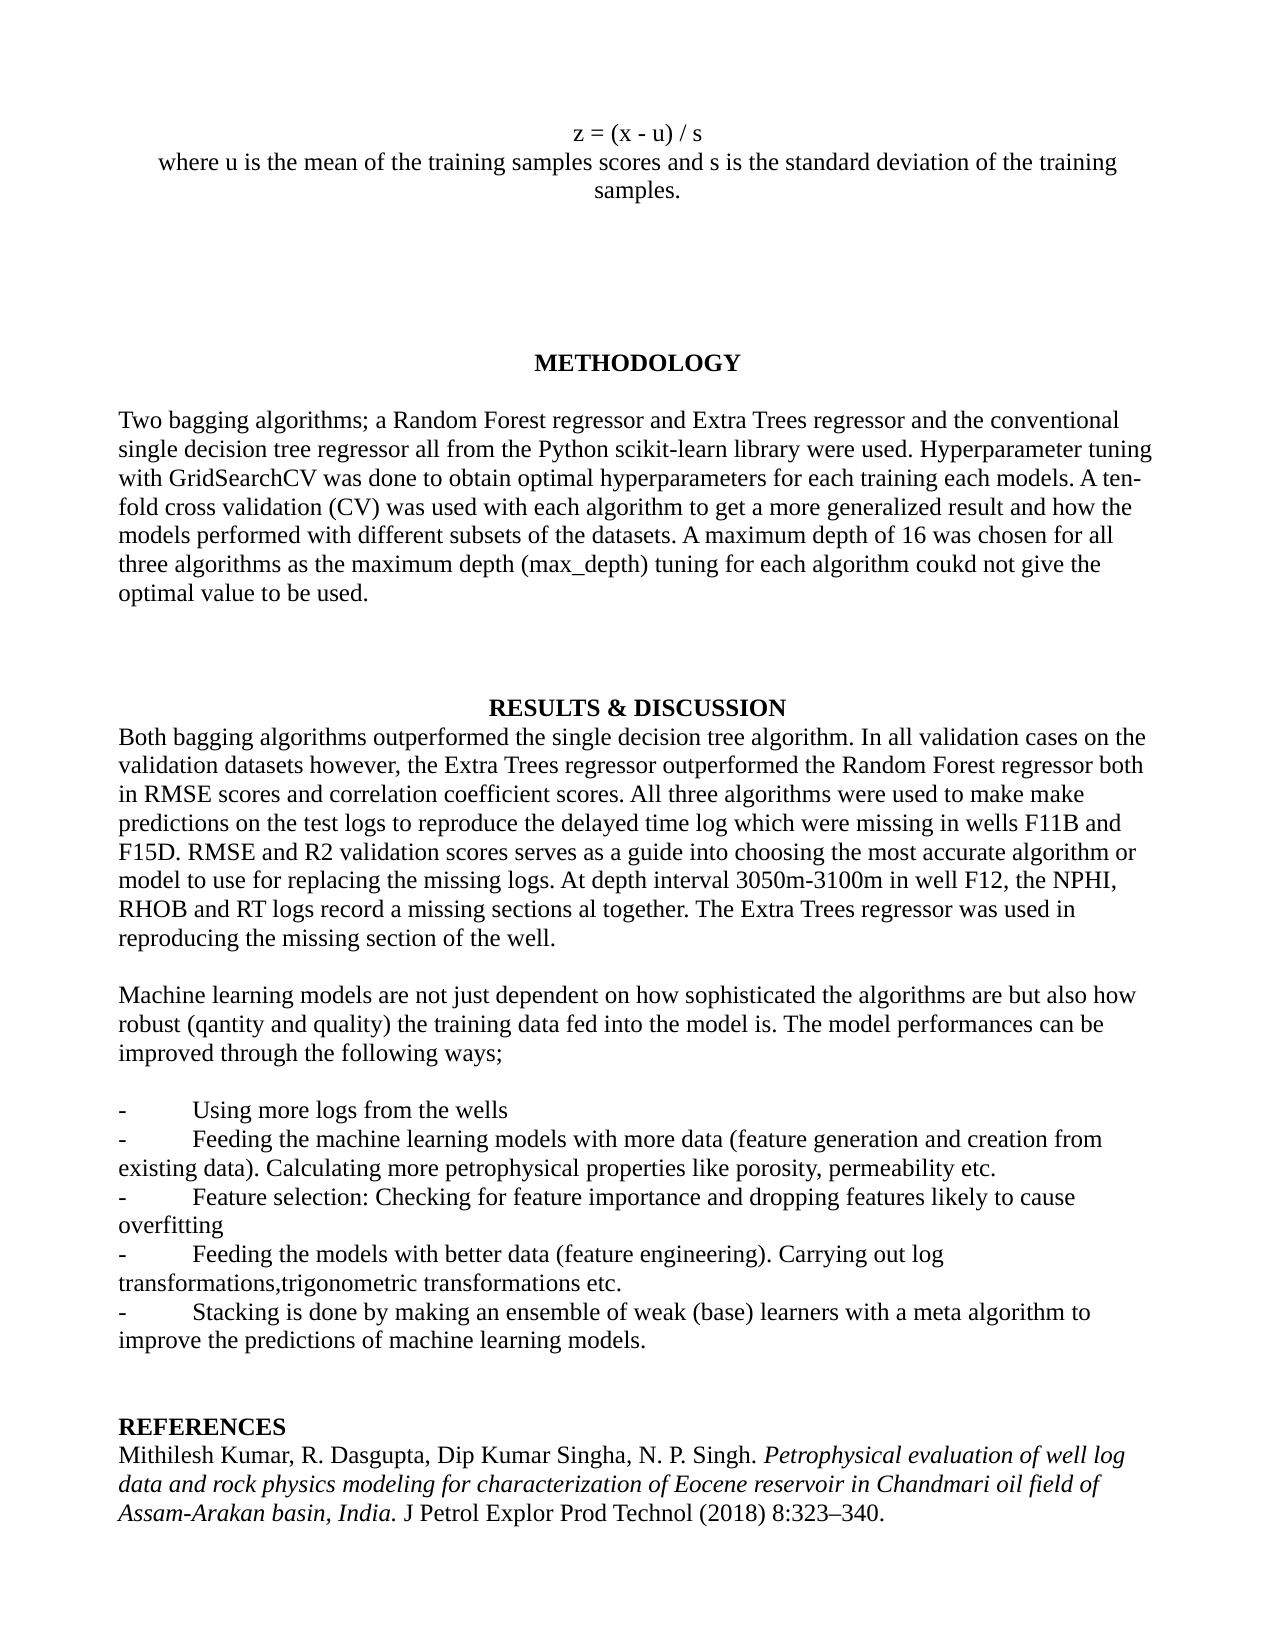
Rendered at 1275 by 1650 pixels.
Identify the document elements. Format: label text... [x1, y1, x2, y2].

text z = (x - u) / s [118, 118, 1157, 147]
text Both bagging algorithms outperformed the single decision tree algorithm. In all validation cases on the validation datasets however, the Extra Trees regressor outperformed the Random Forest regressor both in RMSE scores and correlation coefficient scores. All three algorithms were used to make make predictions on the test logs to reproduce the delayed time log which were missing in wells F11B and F15D. RMSE and R2 validation scores serves as a guide into choosing the most accurate algorithm or model to use for replacing the missing logs. At depth interval 3050m-3100m in well F12, the NPHI, RHOB and RT logs record a missing sections al together. The Extra Trees regressor was used in reproducing the missing section of the well. [118, 722, 1157, 952]
text Two bagging algorithms; a Random Forest regressor and Extra Trees regressor and the conventional single decision tree regressor all from the Python scikit-learn library were used. Hyperparameter tuning with GridSearchCV was done to obtain optimal hyperparameters for each training each models. A ten-fold cross validation (CV) was used with each algorithm to get a more generalized result and how the models performed with different subsets of the datasets. A maximum depth of 16 was chosen for all three algorithms as the maximum depth (max_depth) tuning for each algorithm coukd not give the optimal value to be used. [118, 406, 1157, 607]
text Mithilesh Kumar, R. Dasgupta, Dip Kumar Singha, N. P. Singh. Petrophysical evaluation of well log data and rock physics modeling for characterization of Eocene reservoir in Chandmari oil field of Assam-Arakan basin, India. J Petrol Explor Prod Technol (2018) 8:323–340. [118, 1441, 1157, 1527]
text - Feature selection: Checking for feature importance and dropping features likely to cause overfitting [118, 1182, 1157, 1239]
text METHODOLOGY [118, 348, 1157, 377]
text REFERENCES [118, 1412, 1157, 1441]
text - Stacking is done by making an ensemble of weak (base) learners with a meta algorithm to improve the predictions of machine learning models. [118, 1297, 1157, 1354]
text - Feeding the machine learning models with more data (feature generation and creation from existing data). Calculating more petrophysical properties like porosity, permeability etc. [118, 1124, 1157, 1182]
text - Using more logs from the wells [118, 1096, 1157, 1124]
text where u is the mean of the training samples scores and s is the standard deviation of the training samples. [118, 147, 1157, 204]
text Machine learning models are not just dependent on how sophisticated the algorithms are but also how robust (qantity and quality) the training data fed into the model is. The model performances can be improved through the following ways; [118, 981, 1157, 1067]
text RESULTS & DISCUSSION [118, 693, 1157, 722]
text - Feeding the models with better data (feature engineering). Carrying out log transformations,trigonometric transformations etc. [118, 1239, 1157, 1297]
